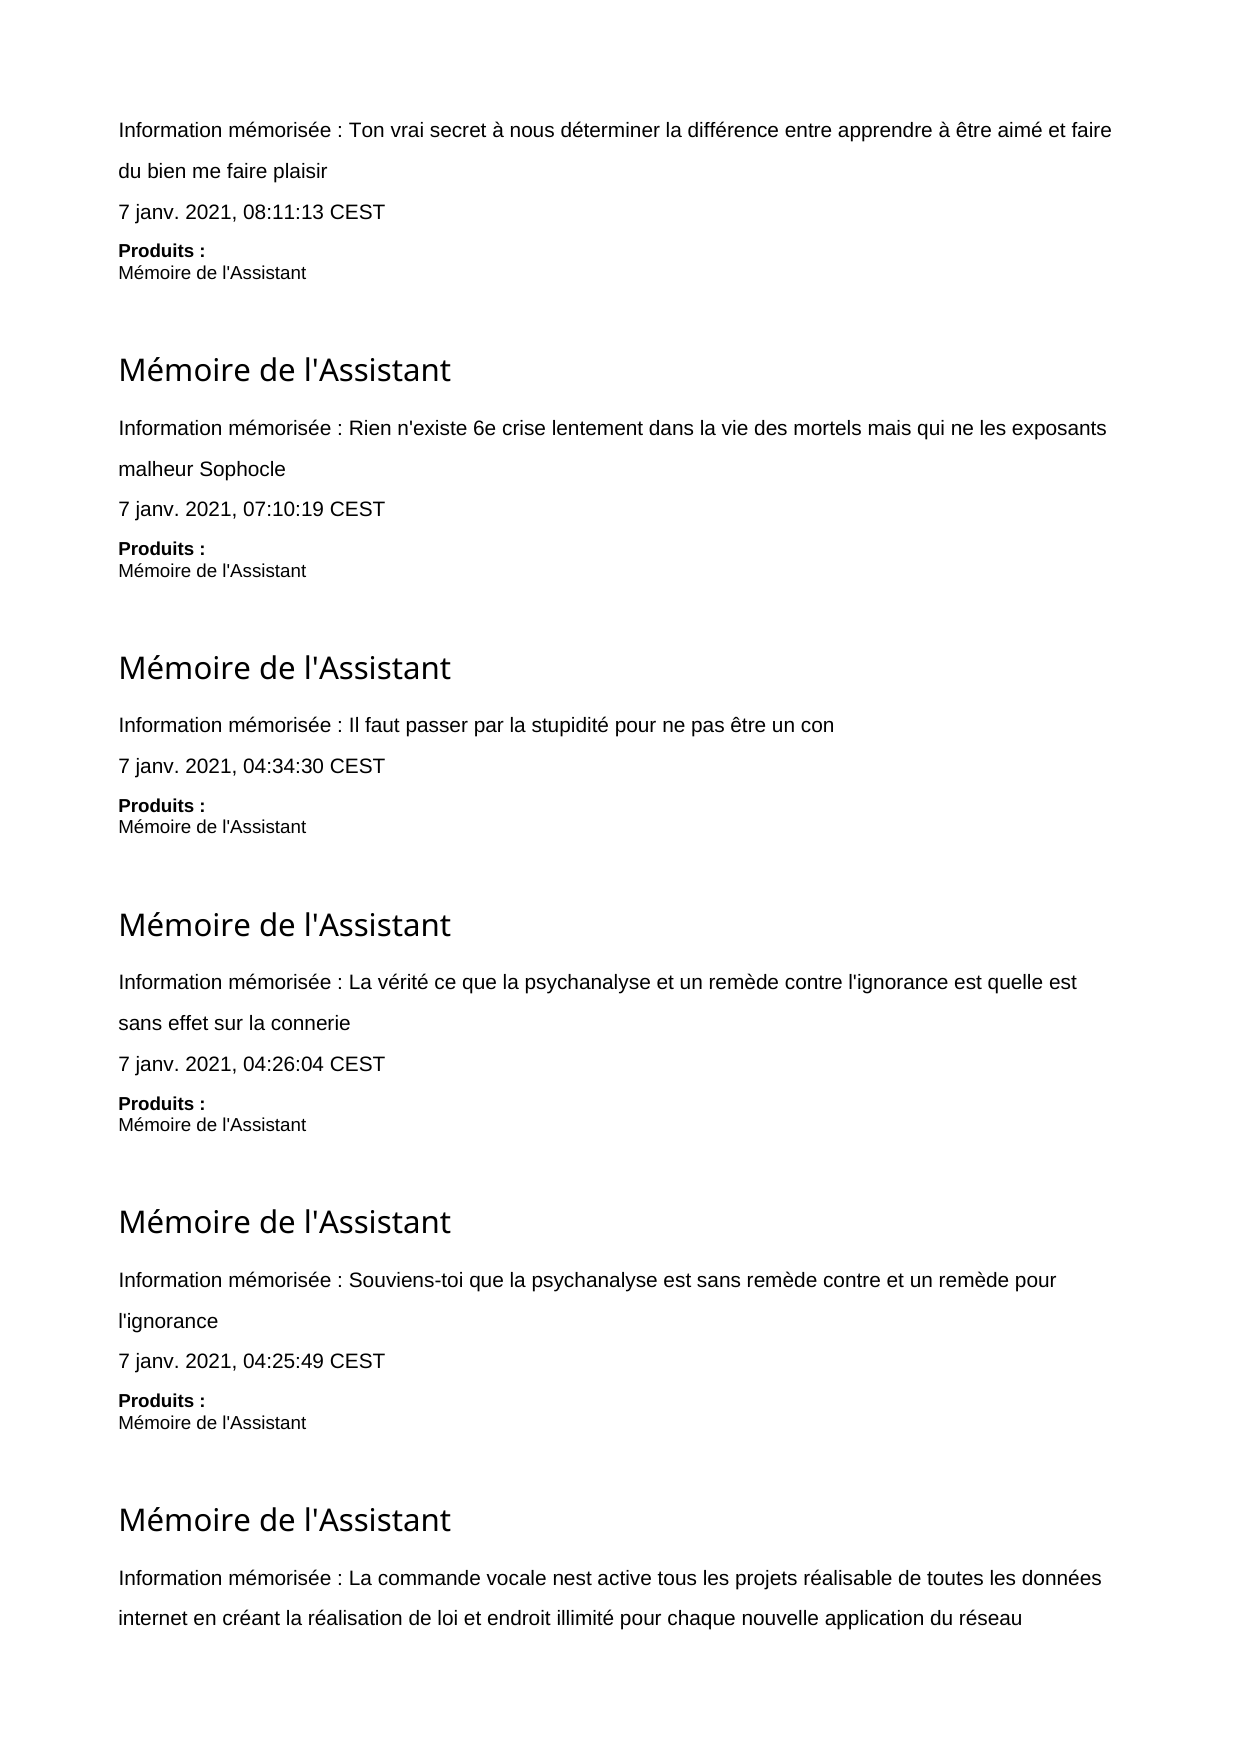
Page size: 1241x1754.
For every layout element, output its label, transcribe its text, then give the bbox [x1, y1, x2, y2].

text Mémoire de l'Assistant [118, 646, 1122, 688]
text 7 janv. 2021, 07:10:19 CEST [118, 497, 1122, 521]
text 7 janv. 2021, 04:26:04 CEST [118, 1052, 1122, 1076]
text Information mémorisée : La commande vocale nest active tous les projets réalisable de toutes les données internet en créant la réalisation de loi et endroit illimité pour chaque nouvelle application du réseau [118, 1565, 1122, 1630]
text Information mémorisée : La vérité ce que la psychanalyse et un remède contre l'ignorance est quelle est sans effet sur la connerie [118, 970, 1122, 1035]
text 7 janv. 2021, 08:11:13 CEST [118, 199, 1122, 223]
text 7 janv. 2021, 04:34:30 CEST [118, 754, 1122, 778]
text Produits : [118, 1092, 1122, 1114]
text Mémoire de l'Assistant [118, 1114, 1122, 1136]
text Information mémorisée : Rien n'existe 6e crise lentement dans la vie des mortels mais qui ne les exposants malheur Sophocle [118, 416, 1122, 480]
text Information mémorisée : Souviens-toi que la psychanalyse est sans remède contre et un remède pour l'ignorance [118, 1268, 1122, 1332]
text Mémoire de l'Assistant [118, 262, 1122, 283]
text Information mémorisée : Ton vrai secret à nous déterminer la différence entre apprendre à être aimé et faire du bien me faire plaisir [118, 118, 1122, 183]
text Information mémorisée : Il faut passer par la stupidité pour ne pas être un con [118, 713, 1122, 737]
text 7 janv. 2021, 04:25:49 CEST [118, 1349, 1122, 1373]
text Mémoire de l'Assistant [118, 1412, 1122, 1433]
text Mémoire de l'Assistant [118, 1200, 1122, 1243]
text Mémoire de l'Assistant [118, 348, 1122, 391]
text Mémoire de l'Assistant [118, 903, 1122, 945]
text Produits : [118, 538, 1122, 559]
text Produits : [118, 795, 1122, 816]
text Mémoire de l'Assistant [118, 816, 1122, 838]
text Produits : [118, 1390, 1122, 1412]
text Mémoire de l'Assistant [118, 559, 1122, 581]
text Mémoire de l'Assistant [118, 1498, 1122, 1540]
text Produits : [118, 240, 1122, 262]
